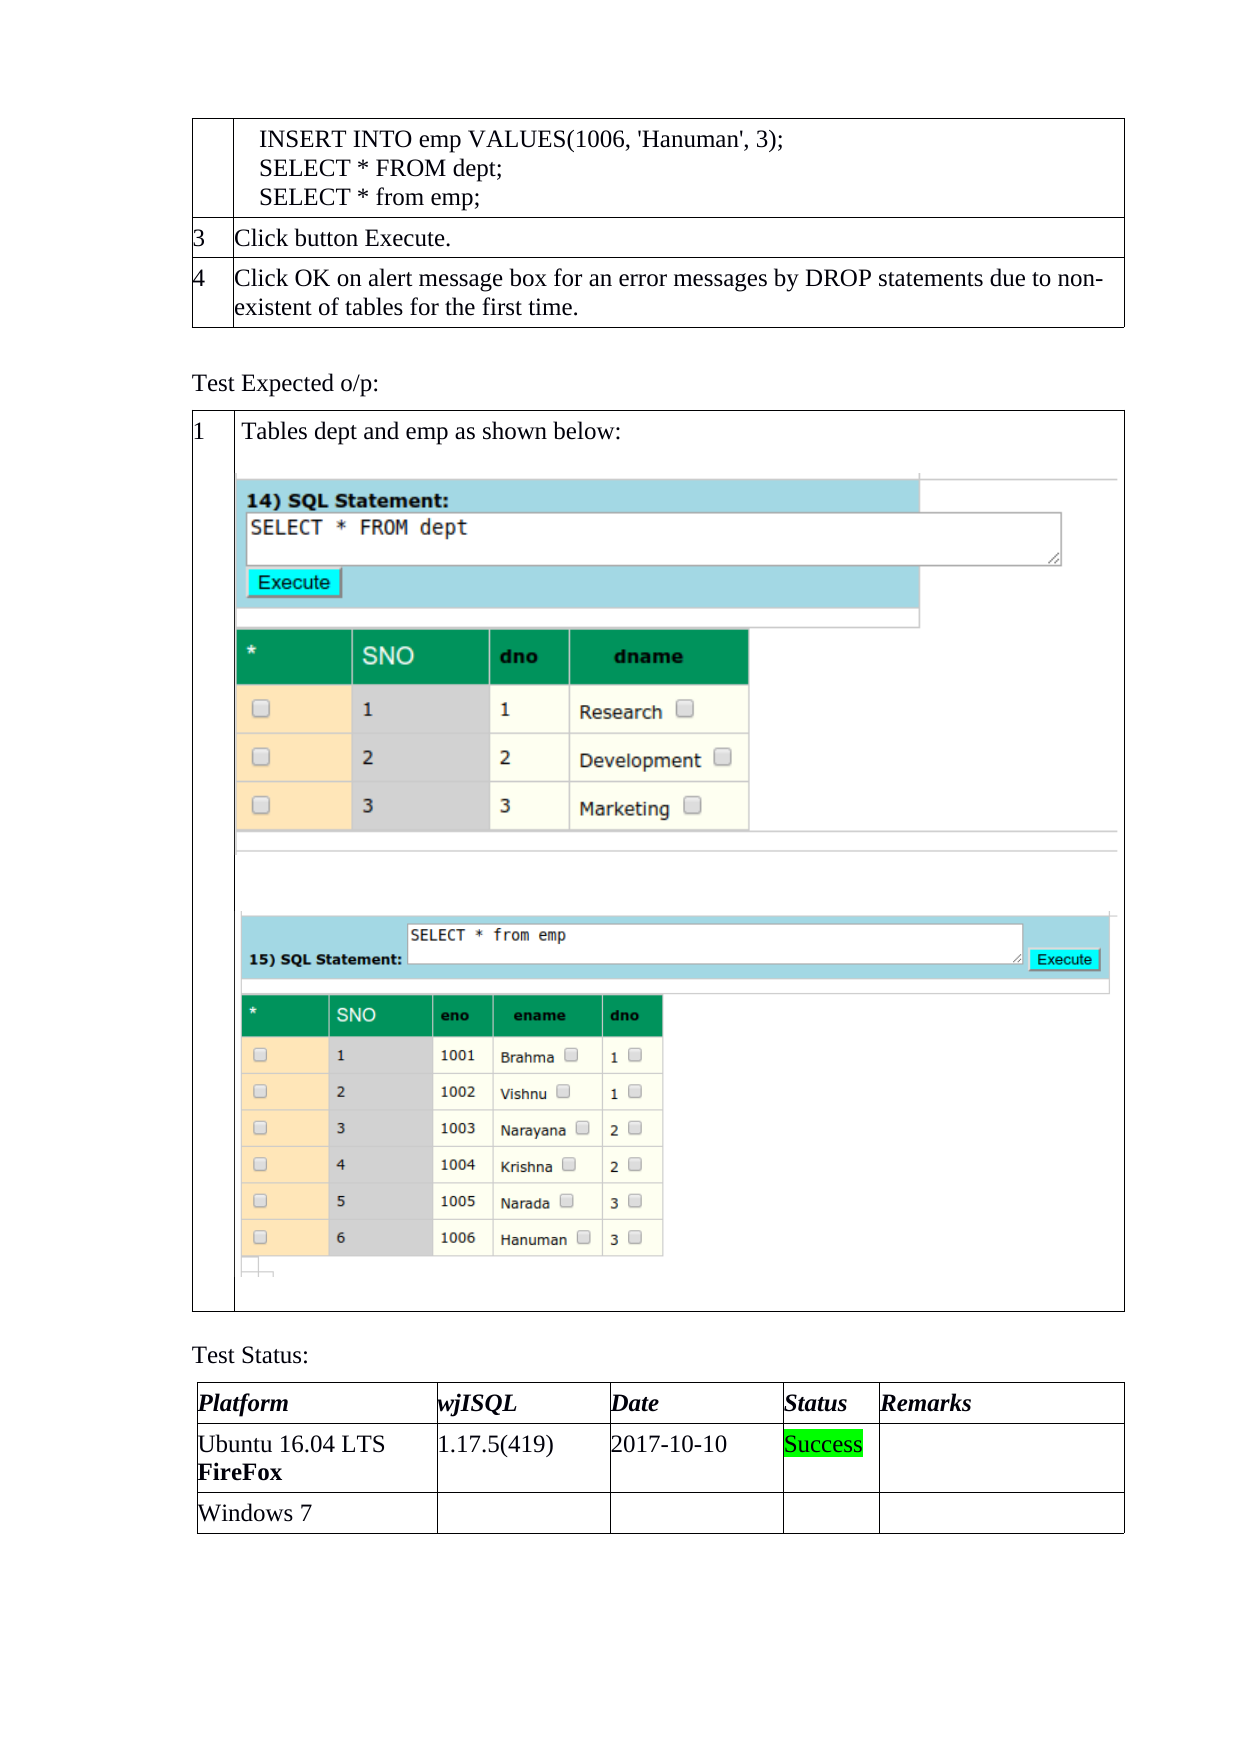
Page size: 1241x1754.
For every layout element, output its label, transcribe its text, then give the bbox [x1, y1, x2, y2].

table_cell Ubuntu 16.04 LTS FireFox [198, 1424, 437, 1492]
table_cell [784, 1493, 879, 1533]
text Test Status: [118, 1341, 1122, 1369]
table_cell 2017-10-10 [611, 1424, 783, 1492]
table_cell [438, 1493, 610, 1533]
table_cell [193, 119, 233, 216]
table_header Date [611, 1383, 783, 1422]
table_header Status [784, 1383, 879, 1422]
table_cell Click button Execute. [234, 218, 1124, 257]
table_header Remarks [880, 1383, 1124, 1422]
table_cell [611, 1493, 783, 1533]
table_cell Click OK on alert message box for an error messages by DROP statements due to non-existent of tables for the first time. [234, 258, 1124, 327]
picture [234, 473, 1118, 855]
table_cell [880, 1424, 1124, 1492]
table_cell INSERT INTO emp VALUES(1006, 'Hanuman', 3); SELECT * FROM dept; SELECT * from emp; [234, 119, 1124, 216]
table_header Tables dept and emp as shown below: [235, 411, 1124, 1311]
table_cell 4 [193, 258, 233, 327]
picture [234, 911, 1118, 1277]
table_cell 3 [193, 218, 233, 257]
table_cell Windows 7 [198, 1493, 437, 1533]
table_header wjISQL [438, 1383, 610, 1422]
table_cell [880, 1493, 1124, 1533]
table_header 1 [193, 411, 234, 1311]
table_header Platform [198, 1383, 437, 1422]
table_cell Success [784, 1424, 879, 1492]
text Test Expected o/p: [118, 368, 1122, 397]
table_cell 1.17.5(419) [438, 1424, 610, 1492]
